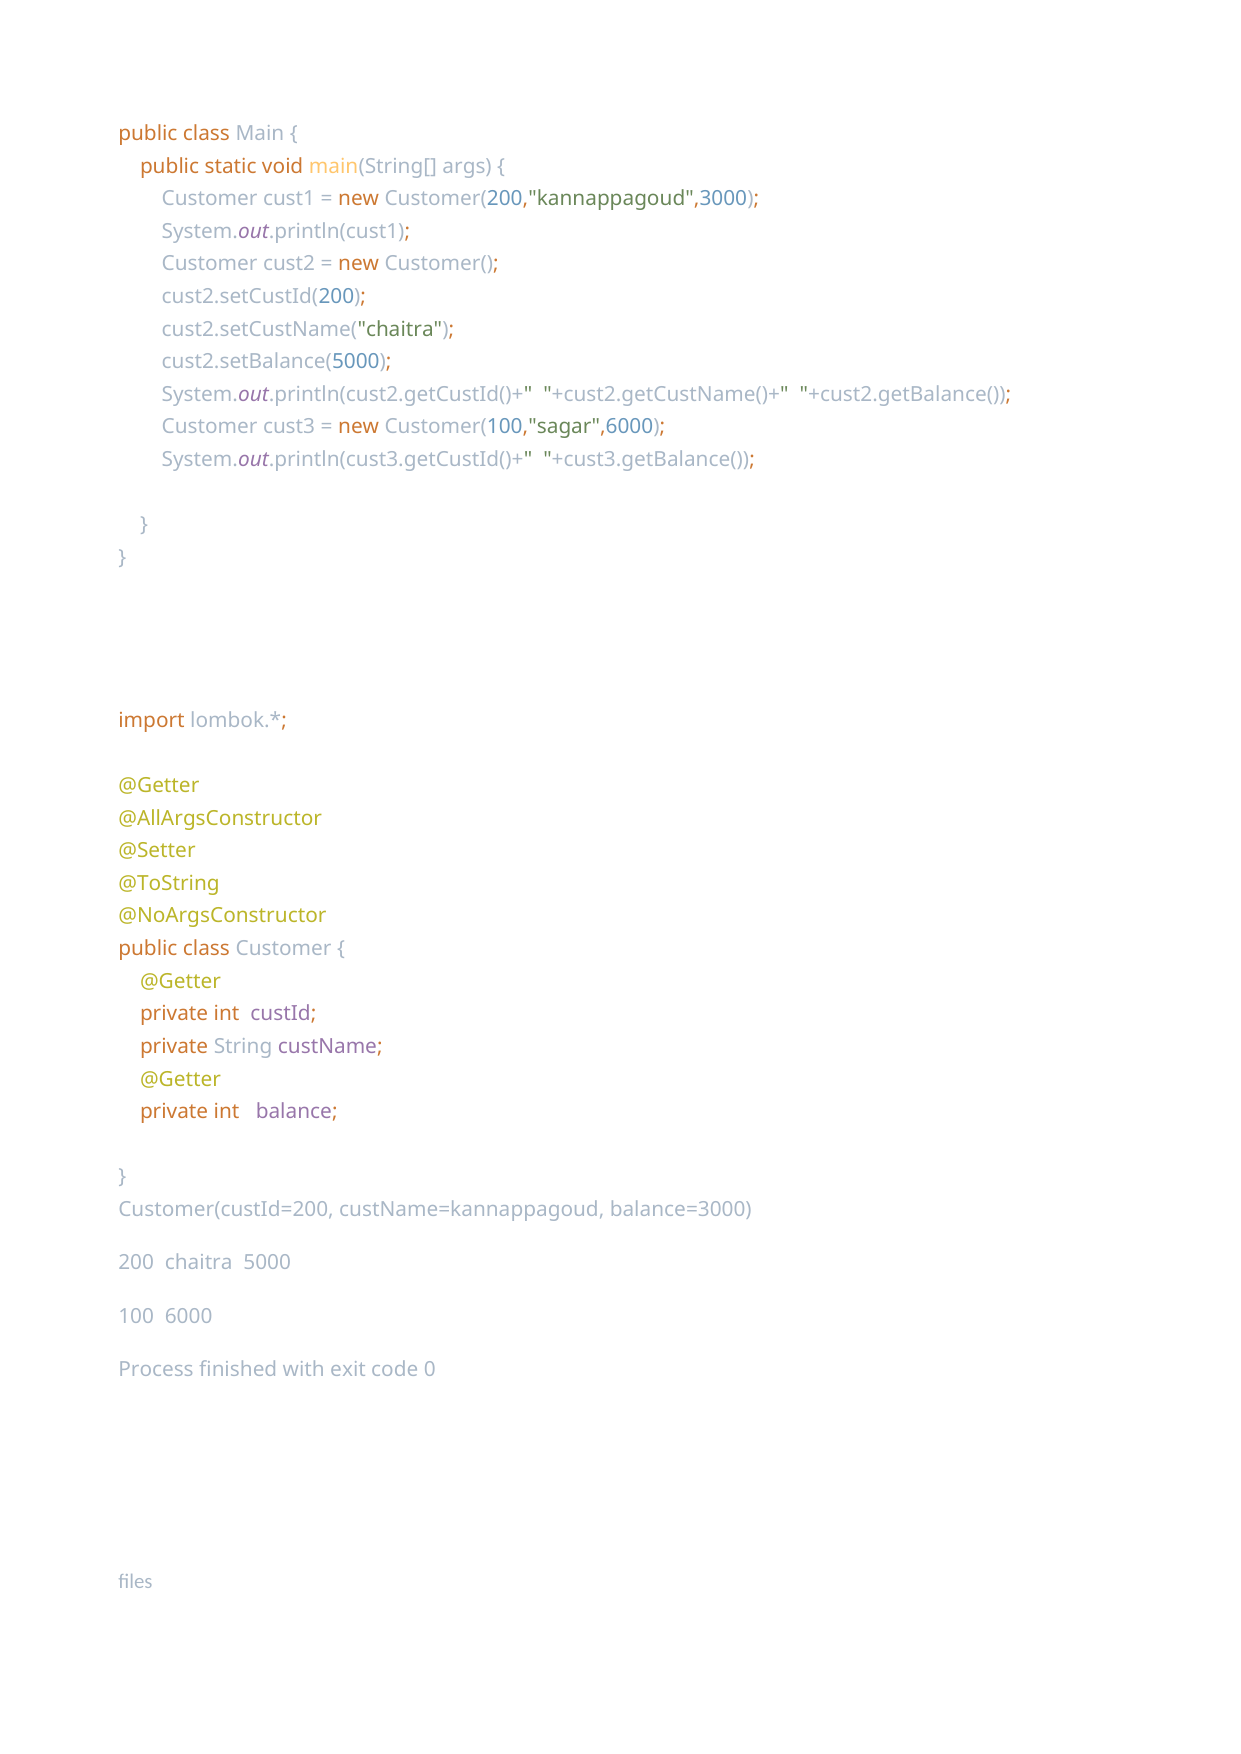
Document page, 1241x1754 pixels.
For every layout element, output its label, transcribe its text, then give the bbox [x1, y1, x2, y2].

text public class Main { public static void main(String[] args) { Customer cust1 = new Customer(200,"kannappagoud",3000); System.out.println(cust1); Customer cust2 = new Customer(); cust2.setCustId(200); cust2.setCustName("chaitra"); cust2.setBalance(5000); System.out.println(cust2.getCustId()+" "+cust2.getCustName()+" "+cust2.getBalance()); Customer cust3 = new Customer(100,"sagar",6000); System.out.println(cust3.getCustId()+" "+cust3.getBalance()); } } import lombok.*; @Getter @AllArgsConstructor @Setter @ToString @NoArgsConstructor public class Customer { @Getter private int custId; private String custName; @Getter private int balance; } Customer(custId=200, custName=kannappagoud, balance=3000) [118, 118, 1122, 1222]
text files [118, 1568, 1122, 1593]
text 200 chaitra 5000 [118, 1247, 1122, 1276]
text 100 6000 [118, 1301, 1122, 1329]
text Process finished with exit code 0 [118, 1354, 1122, 1383]
